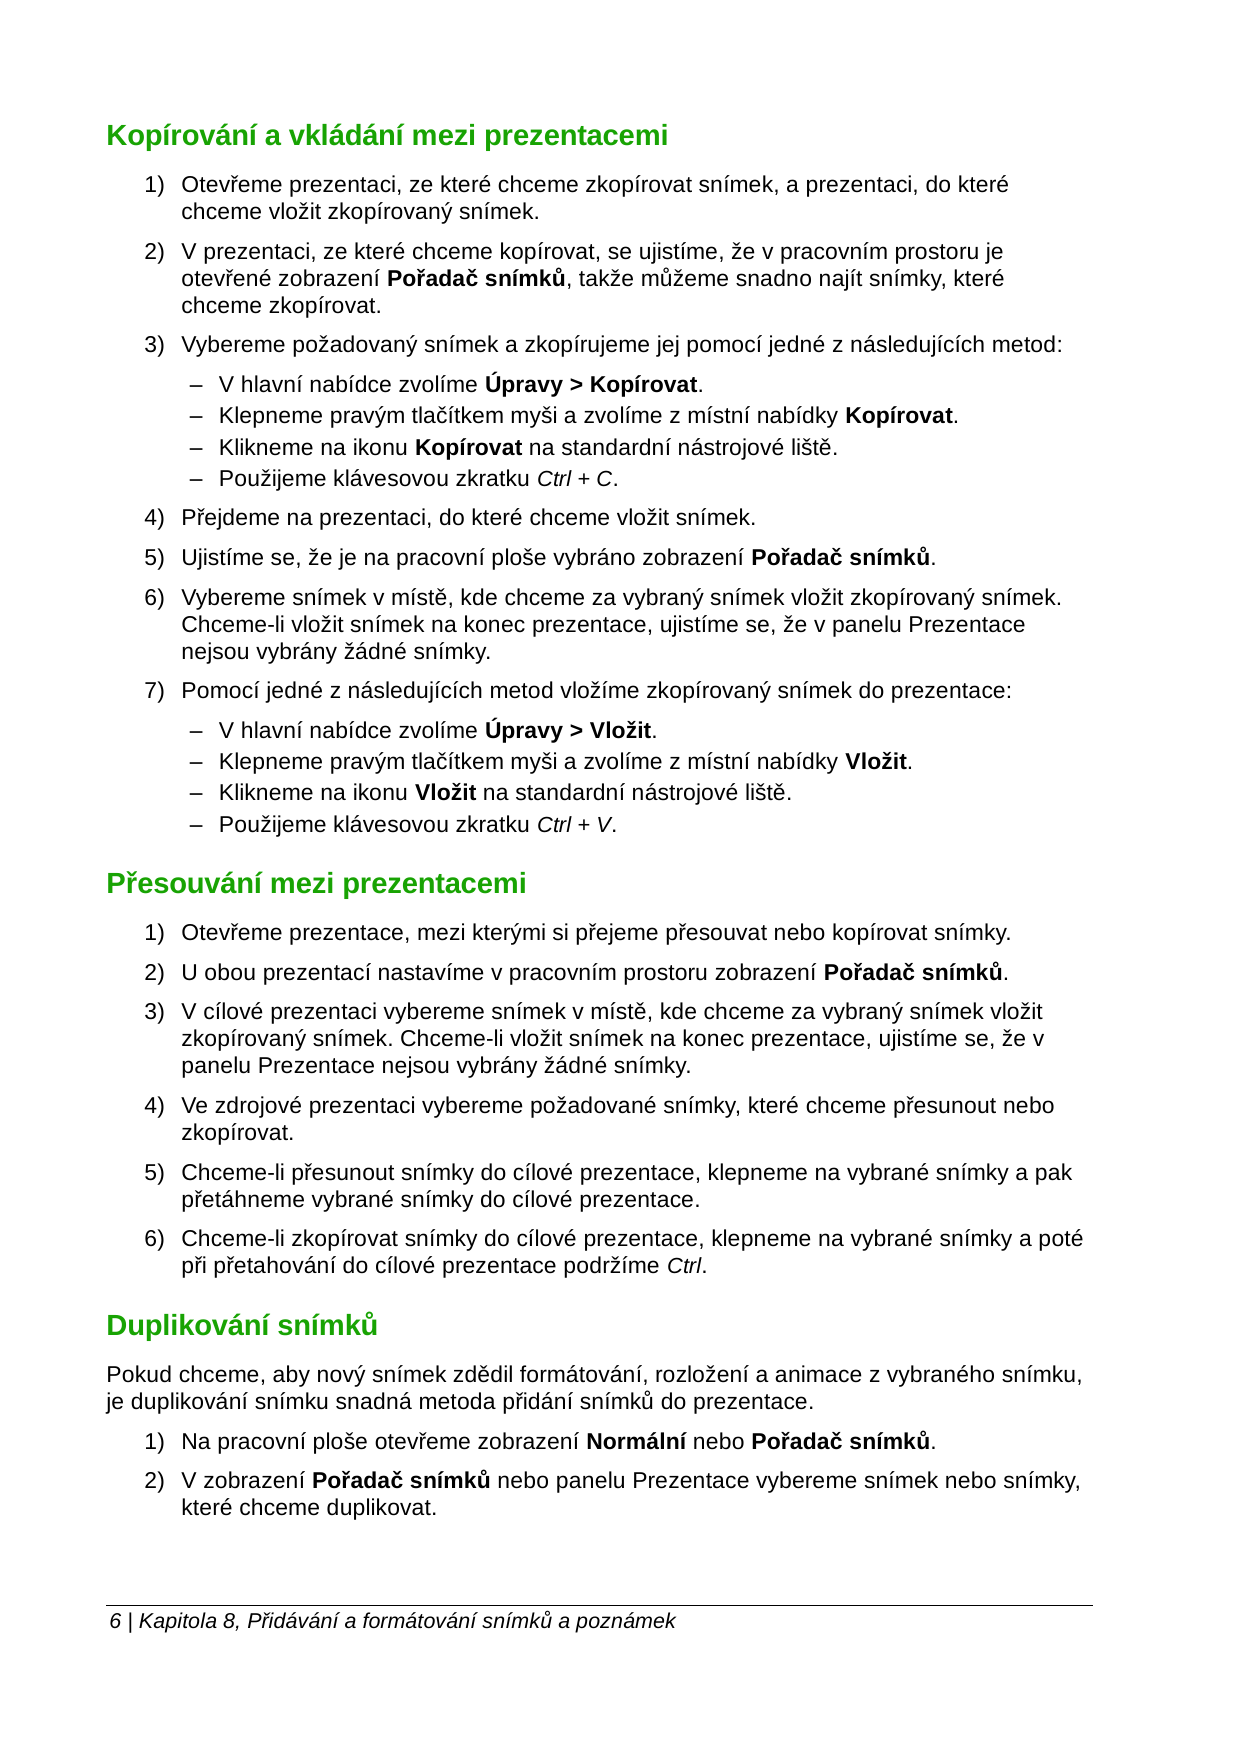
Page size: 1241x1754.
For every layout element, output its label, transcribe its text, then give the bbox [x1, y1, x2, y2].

list Otevřeme prezentace, mezi kterými si přejeme přesouvat nebo kopírovat snímky. [164, 918, 1093, 946]
list Pomocí jedné z následujících metod vložíme zkopírovaný snímek do prezentace: [164, 677, 1093, 704]
list V prezentaci, ze které chceme kopírovat, se ujistíme, že v pracovním prostoru je otevřené zobrazení Pořadač snímků, takže můžeme snadno najít snímky, které chceme zkopírovat. [164, 237, 1093, 318]
list Na pracovní ploše otevřeme zobrazení Normální nebo Pořadač snímků. [164, 1427, 1093, 1454]
list Chceme-li přesunout snímky do cílové prezentace, klepneme na vybrané snímky a pak přetáhneme vybrané snímky do cílové prezentace. [164, 1158, 1093, 1212]
list Použijeme klávesovou zkratku Ctrl + C. [189, 464, 1093, 491]
subtitle Duplikování snímků [106, 1308, 1093, 1342]
list Chceme-li zkopírovat snímky do cílové prezentace, klepneme na vybrané snímky a poté při přetahování do cílové prezentace podržíme Ctrl. [164, 1225, 1093, 1279]
list V hlavní nabídce zvolíme Úpravy > Kopírovat. [189, 370, 1093, 397]
text Pokud chceme, aby nový snímek zdědil formátování, rozložení a animace z vybraného snímku, je duplikování snímku snadná metoda přidání snímků do prezentace. [106, 1360, 1093, 1414]
subtitle Kopírování a vkládání mezi prezentacemi [106, 118, 1093, 152]
subtitle Přesouvání mezi prezentacemi [106, 866, 1093, 900]
list Klepneme pravým tlačítkem myši a zvolíme z místní nabídky Kopírovat. [189, 402, 1093, 429]
list Přejdeme na prezentaci, do které chceme vložit snímek. [164, 504, 1093, 531]
list Vybereme snímek v místě, kde chceme za vybraný snímek vložit zkopírovaný snímek. Chceme-li vložit snímek na konec prezentace, ujistíme se, že v panelu Prezentace nejsou vybrány žádné snímky. [164, 583, 1093, 664]
list V zobrazení Pořadač snímků nebo panelu Prezentace vybereme snímek nebo snímky, které chceme duplikovat. [164, 1467, 1093, 1521]
list V cílové prezentaci vybereme snímek v místě, kde chceme za vybraný snímek vložit zkopírovaný snímek. Chceme-li vložit snímek na konec prezentace, ujistíme se, že v panelu Prezentace nejsou vybrány žádné snímky. [164, 998, 1093, 1079]
list Vybereme požadovaný snímek a zkopírujeme jej pomocí jedné z následujících metod: [164, 331, 1093, 358]
list U obou prezentací nastavíme v pracovním prostoru zobrazení Pořadač snímků. [164, 958, 1093, 985]
list Ve zdrojové prezentaci vybereme požadované snímky, které chceme přesunout nebo zkopírovat. [164, 1091, 1093, 1146]
list Použijeme klávesovou zkratku Ctrl + V. [189, 810, 1093, 837]
list V hlavní nabídce zvolíme Úpravy > Vložit. [189, 716, 1093, 743]
list Ujistíme se, že je na pracovní ploše vybráno zobrazení Pořadač snímků. [164, 543, 1093, 570]
list Otevřeme prezentaci, ze které chceme zkopírovat snímek, a prezentaci, do které chceme vložit zkopírovaný snímek. [164, 170, 1093, 224]
list Klikneme na ikonu Vložit na standardní nástrojové liště. [189, 779, 1093, 806]
list Klepneme pravým tlačítkem myši a zvolíme z místní nabídky Vložit. [189, 747, 1093, 774]
list Klikneme na ikonu Kopírovat na standardní nástrojové liště. [189, 433, 1093, 460]
